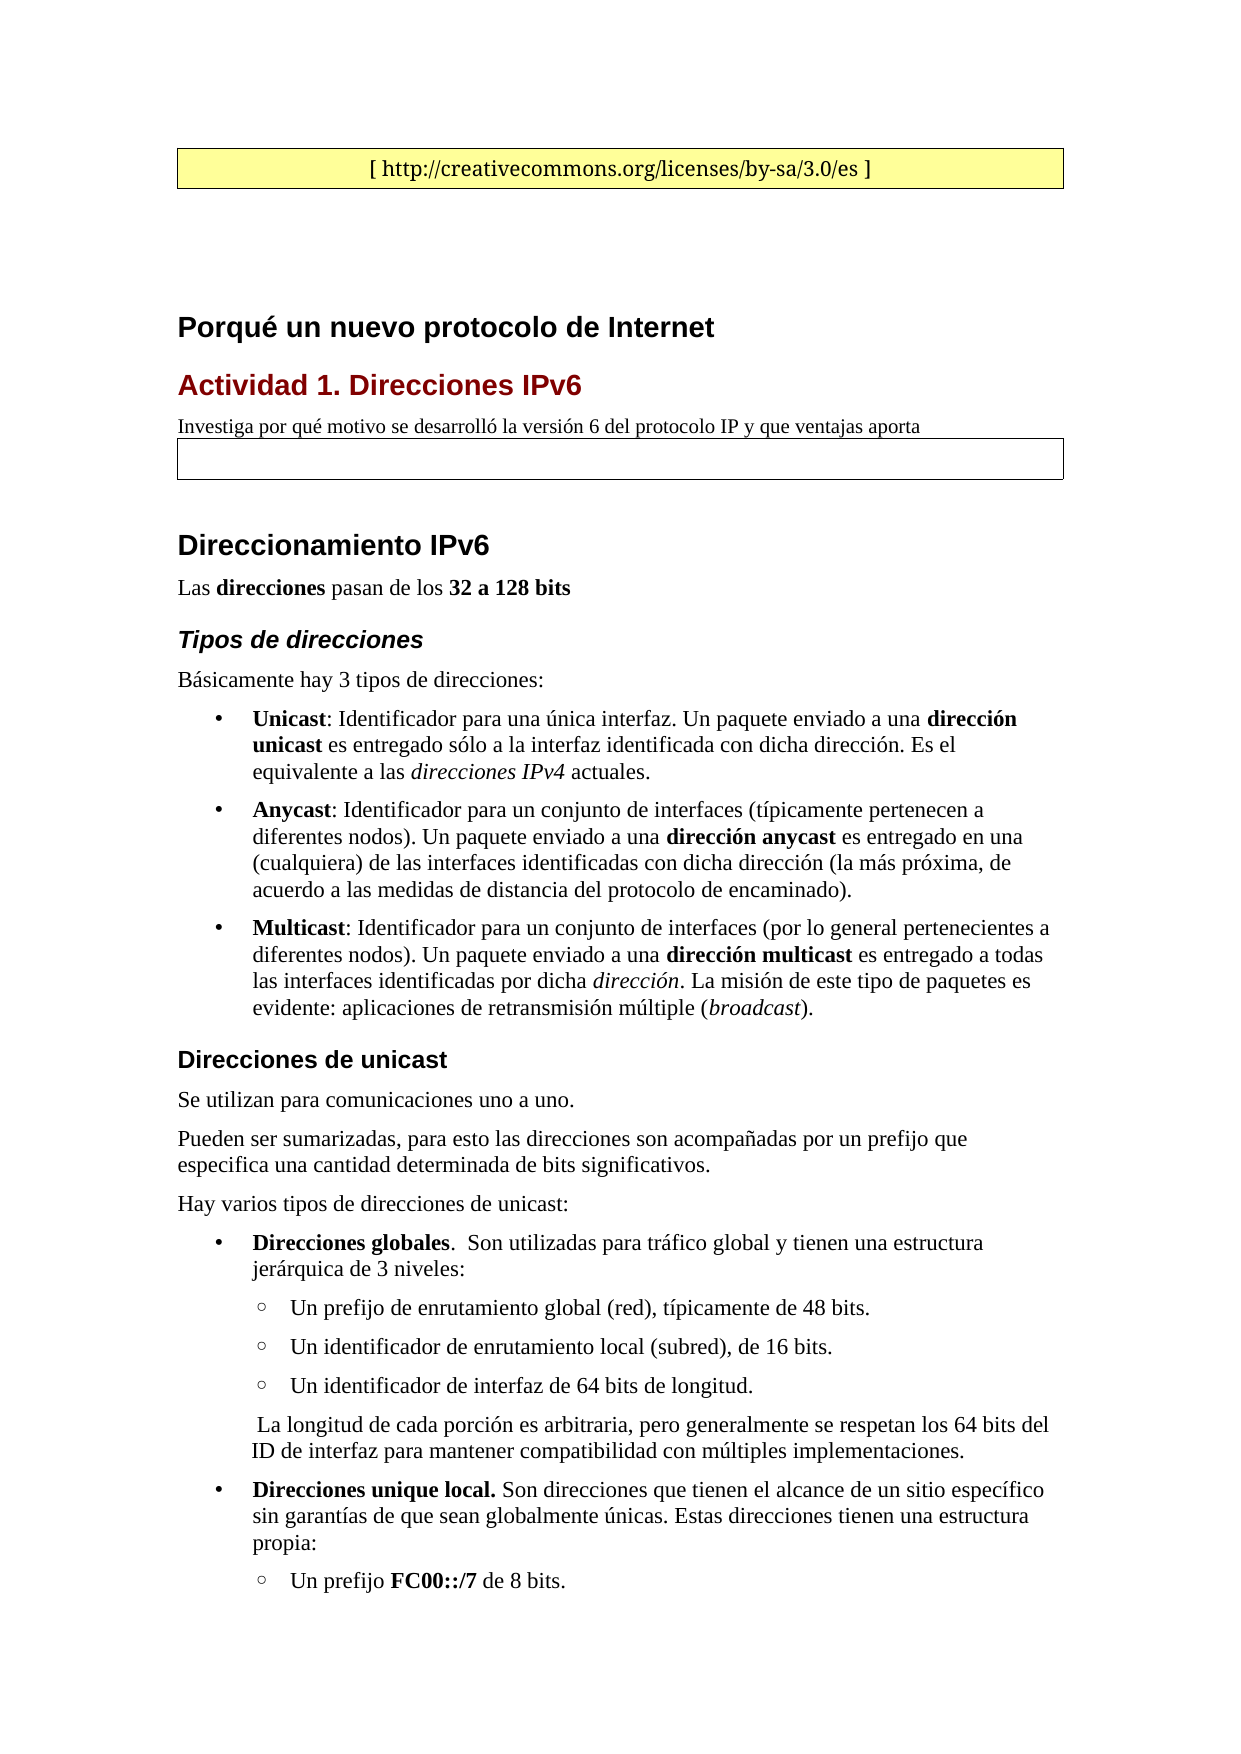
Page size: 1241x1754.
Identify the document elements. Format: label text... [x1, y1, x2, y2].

list Direcciones globales. Son utilizadas para tráfico global y tienen una estructura jerárquica de 3 niveles: [215, 1229, 1063, 1282]
subtitle Actividad 1. Direcciones IPv6 [177, 368, 1063, 402]
subtitle Direccionamiento IPv6 [177, 528, 1063, 561]
list Multicast: Identificador para un conjunto de interfaces (por lo general pertenecientes a diferentes nodos). Un paquete enviado a una dirección multicast es entregado a todas las interfaces identificadas por dicha dirección. La misión de este tipo de paquetes es evidente: aplicaciones de retransmisión múltiple (broadcast). [215, 914, 1063, 1020]
subtitle ­Porqué un nuevo protocolo de Internet [177, 309, 1063, 343]
list Unicast: Identificador para una única interfaz. Un paquete enviado a una dirección unicast es entregado sólo a la interfaz identificada con dicha dirección. Es el equivalente a las direcciones IPv4 actuales. [215, 705, 1063, 784]
text Hay varios tipos de direcciones de unicast: [177, 1190, 1063, 1216]
text La longitud de cada porción es arbitraria, pero generalmente se respetan los 64 bits del ID de interfaz para mantener compatibilidad con múltiples implementaciones. [251, 1411, 1063, 1463]
text Pueden ser sumarizadas, para esto las direcciones son acompañadas por un prefijo que especifica una cantidad determinada de bits significativos. [177, 1125, 1063, 1177]
text Se utilizan para comunicaciones uno a uno. [177, 1086, 1063, 1112]
text Básicamente hay 3 tipos de direcciones: [177, 666, 1063, 692]
text Investiga por qué motivo se desarrolló la versión 6 del protocolo IP y que ventajas aporta [177, 414, 1063, 438]
table_header [ http://creativecommons.org/licenses/by-sa/3.0/es ] [178, 149, 1063, 188]
subtitle Direcciones de unicast [177, 1045, 1063, 1073]
text Las direcciones pasan de los 32 a 128 bits [177, 574, 1063, 600]
list Direcciones unique local. Son direcciones que tienen el alcance de un sitio específico sin garantías de que sean globalmente únicas. Estas direcciones tienen una estructura propia: [215, 1476, 1063, 1555]
table_header [178, 439, 1063, 478]
list Un identificador de enrutamiento local (subred), de 16 bits. [252, 1333, 1063, 1359]
list Un prefijo FC00::/7 de 8 bits. [252, 1567, 1063, 1594]
list Anycast: Identificador para un conjunto de interfaces (típicamente pertenecen a diferentes nodos). Un paquete enviado a una dirección anycast es entregado en una (cualquiera) de las interfaces identificadas con dicha dirección (la más próxima, de acuerdo a las medidas de distancia del protocolo de encaminado). [215, 797, 1063, 902]
list Un identificador de interfaz de 64 bits de longitud. [252, 1372, 1063, 1398]
list Un prefijo de enrutamiento global (red), típicamente de 48 bits. [252, 1294, 1063, 1320]
subtitle Tipos de direcciones [177, 625, 1063, 654]
